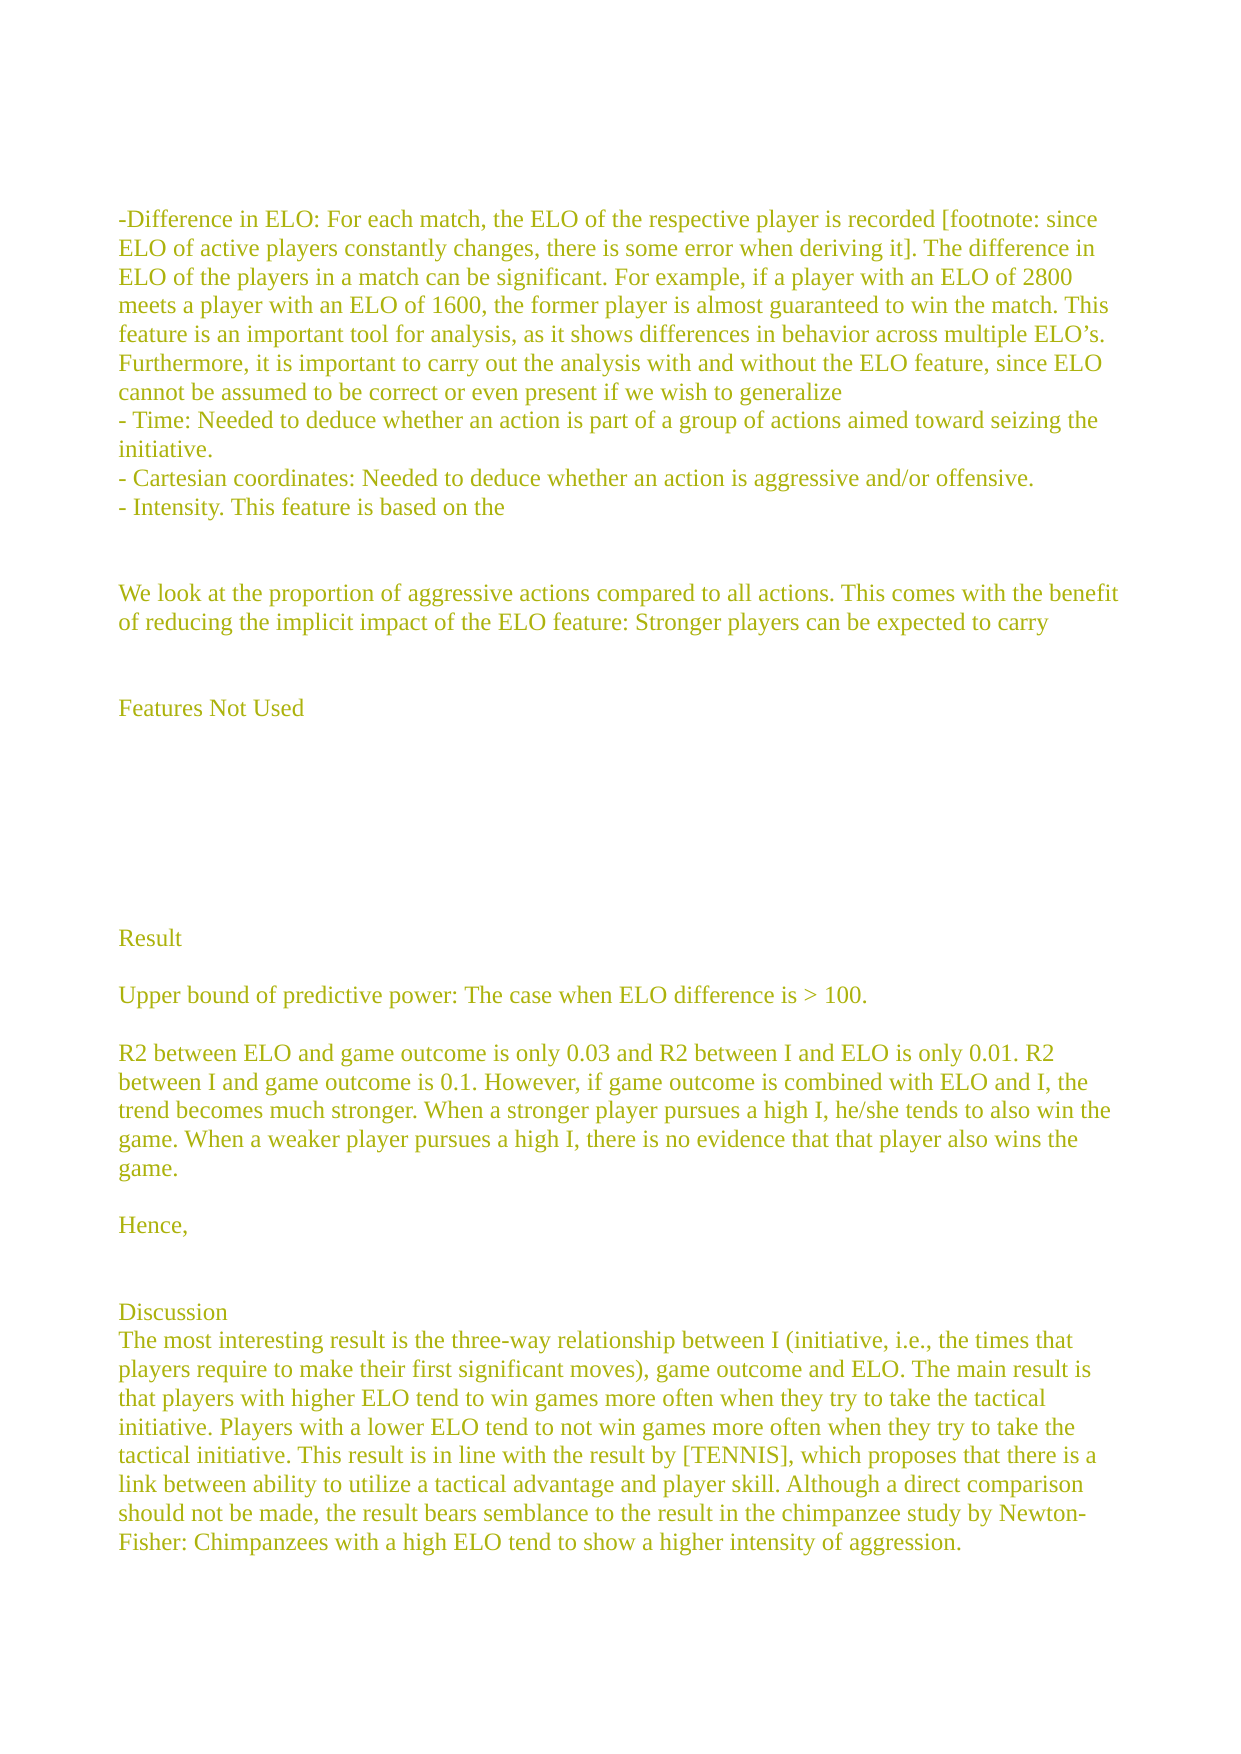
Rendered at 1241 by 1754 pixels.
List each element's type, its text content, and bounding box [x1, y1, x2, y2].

text Features Not Used [118, 693, 1122, 722]
text - Cartesian coordinates: Needed to deduce whether an action is aggressive and/or offensive. [118, 463, 1122, 492]
text -Difference in ELO: For each match, the ELO of the respective player is recorded [footnote: since ELO of active players constantly changes, there is some error when deriving it]. The difference in ELO of the players in a match can be significant. For example, if a player with an ELO of 2800 meets a player with an ELO of 1600, the former player is almost guaranteed to win the match. This feature is an important tool for analysis, as it shows differences in behavior across multiple ELO’s. Furthermore, it is important to carry out the analysis with and without the ELO feature, since ELO cannot be assumed to be correct or even present if we wish to generalize [118, 204, 1122, 406]
text - Intensity. This feature is based on the [118, 492, 1122, 521]
text The most interesting result is the three-way relationship between I (initiative, i.e., the times that players require to make their first significant moves), game outcome and ELO. The main result is that players with higher ELO tend to win games more often when they try to take the tactical initiative. Players with a lower ELO tend to not win games more often when they try to take the tactical initiative. This result is in line with the result by [TENNIS], which proposes that there is a link between ability to utilize a tactical advantage and player skill. Although a direct comparison should not be made, the result bears semblance to the result in the chimpanzee study by Newton-Fisher: Chimpanzees with a high ELO tend to show a higher intensity of aggression. [118, 1326, 1122, 1556]
text Hence, [118, 1211, 1122, 1239]
text Discussion [118, 1297, 1122, 1326]
text - Time: Needed to deduce whether an action is part of a group of actions aimed toward seizing the initiative. [118, 406, 1122, 463]
text Upper bound of predictive power: The case when ELO difference is > 100. [118, 981, 1122, 1009]
text R2 between ELO and game outcome is only 0.03 and R2 between I and ELO is only 0.01. R2 between I and game outcome is 0.1. However, if game outcome is combined with ELO and I, the trend becomes much stronger. When a stronger player pursues a high I, he/she tends to also win the game. When a weaker player pursues a high I, there is no evidence that that player also wins the game. [118, 1038, 1122, 1182]
text We look at the proportion of aggressive actions compared to all actions. This comes with the benefit of reducing the implicit impact of the ELO feature: Stronger players can be expected to carry [118, 578, 1122, 636]
text Result [118, 923, 1122, 952]
